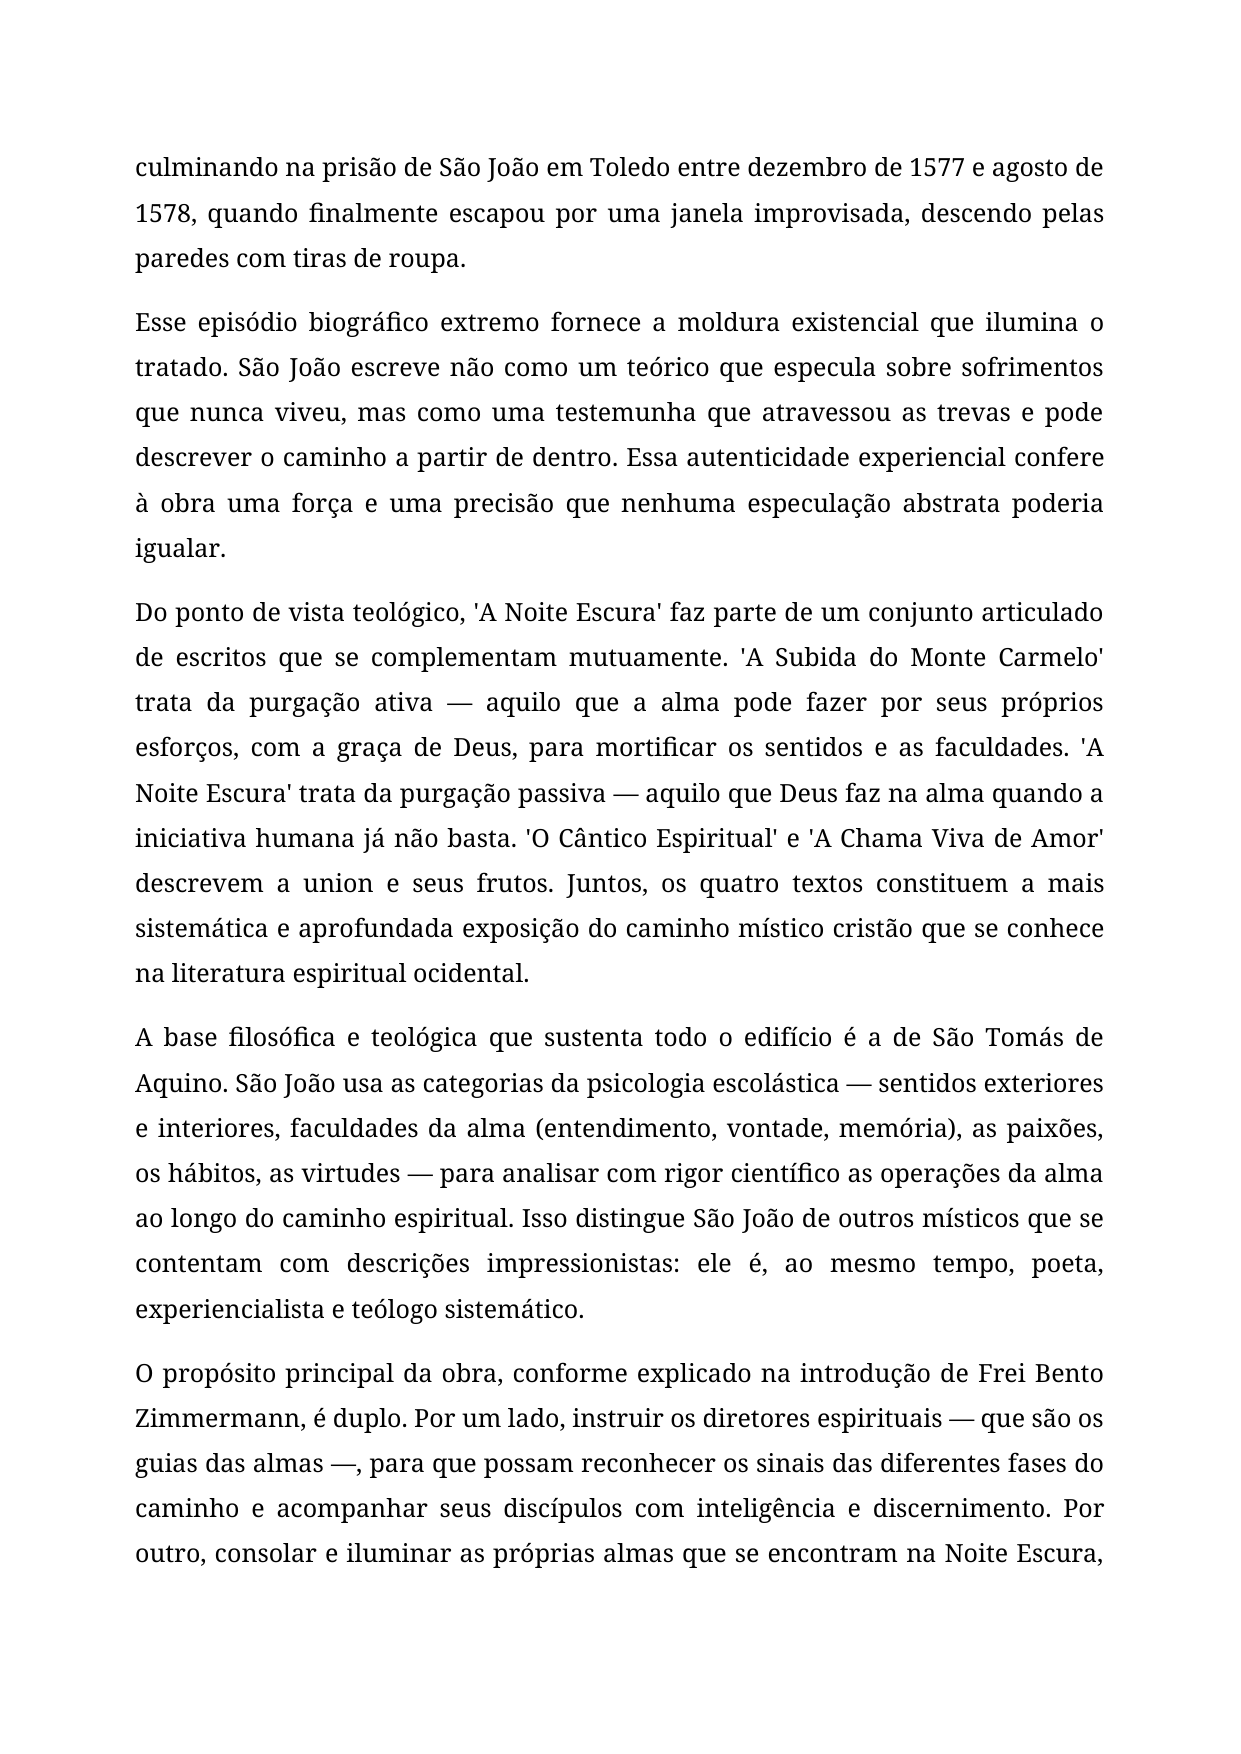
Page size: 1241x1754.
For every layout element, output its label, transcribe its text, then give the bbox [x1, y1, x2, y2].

text Esse episódio biográfico extremo fornece a moldura existencial que ilumina o tratado. São João escreve não como um teórico que especula sobre sofrimentos que nunca viveu, mas como uma testemunha que atravessou as trevas e pode descrever o caminho a partir de dentro. Essa autenticidade experiencial confere à obra uma força e uma precisão que nenhuma especulação abstrata poderia igualar. [135, 304, 1105, 564]
text A base filosófica e teológica que sustenta todo o edifício é a de São Tomás de Aquino. São João usa as categorias da psicologia escolástica — sentidos exteriores e interiores, faculdades da alma (entendimento, vontade, memória), as paixões, os hábitos, as virtudes — para analisar com rigor científico as operações da alma ao longo do caminho espiritual. Isso distingue São João de outros místicos que se contentam com descrições impressionistas: ele é, ao mesmo tempo, poeta, experiencialista e teólogo sistemático. [135, 1020, 1105, 1325]
text culminando na prisão de São João em Toledo entre dezembro de 1577 e agosto de 1578, quando finalmente escapou por uma janela improvisada, descendo pelas paredes com tiras de roupa. [135, 150, 1105, 274]
text O propósito principal da obra, conforme explicado na introdução de Frei Bento Zimmermann, é duplo. Por um lado, instruir os diretores espirituais — que são os guias das almas —, para que possam reconhecer os sinais das diferentes fases do caminho e acompanhar seus discípulos com inteligência e discernimento. Por outro, consolar e iluminar as próprias almas que se encontram na Noite Escura, [135, 1355, 1105, 1570]
text Do ponto de vista teológico, 'A Noite Escura' faz parte de um conjunto articulado de escritos que se complementam mutuamente. 'A Subida do Monte Carmelo' trata da purgação ativa — aquilo que a alma pode fazer por seus próprios esforços, com a graça de Deus, para mortificar os sentidos e as faculdades. 'A Noite Escura' trata da purgação passiva — aquilo que Deus faz na alma quando a iniciativa humana já não basta. 'O Cântico Espiritual' e 'A Chama Viva de Amor' descrevem a union e seus frutos. Juntos, os quatro textos constituem a mais sistemática e aprofundada exposição do caminho místico cristão que se conhece na literatura espiritual ocidental. [135, 594, 1105, 990]
